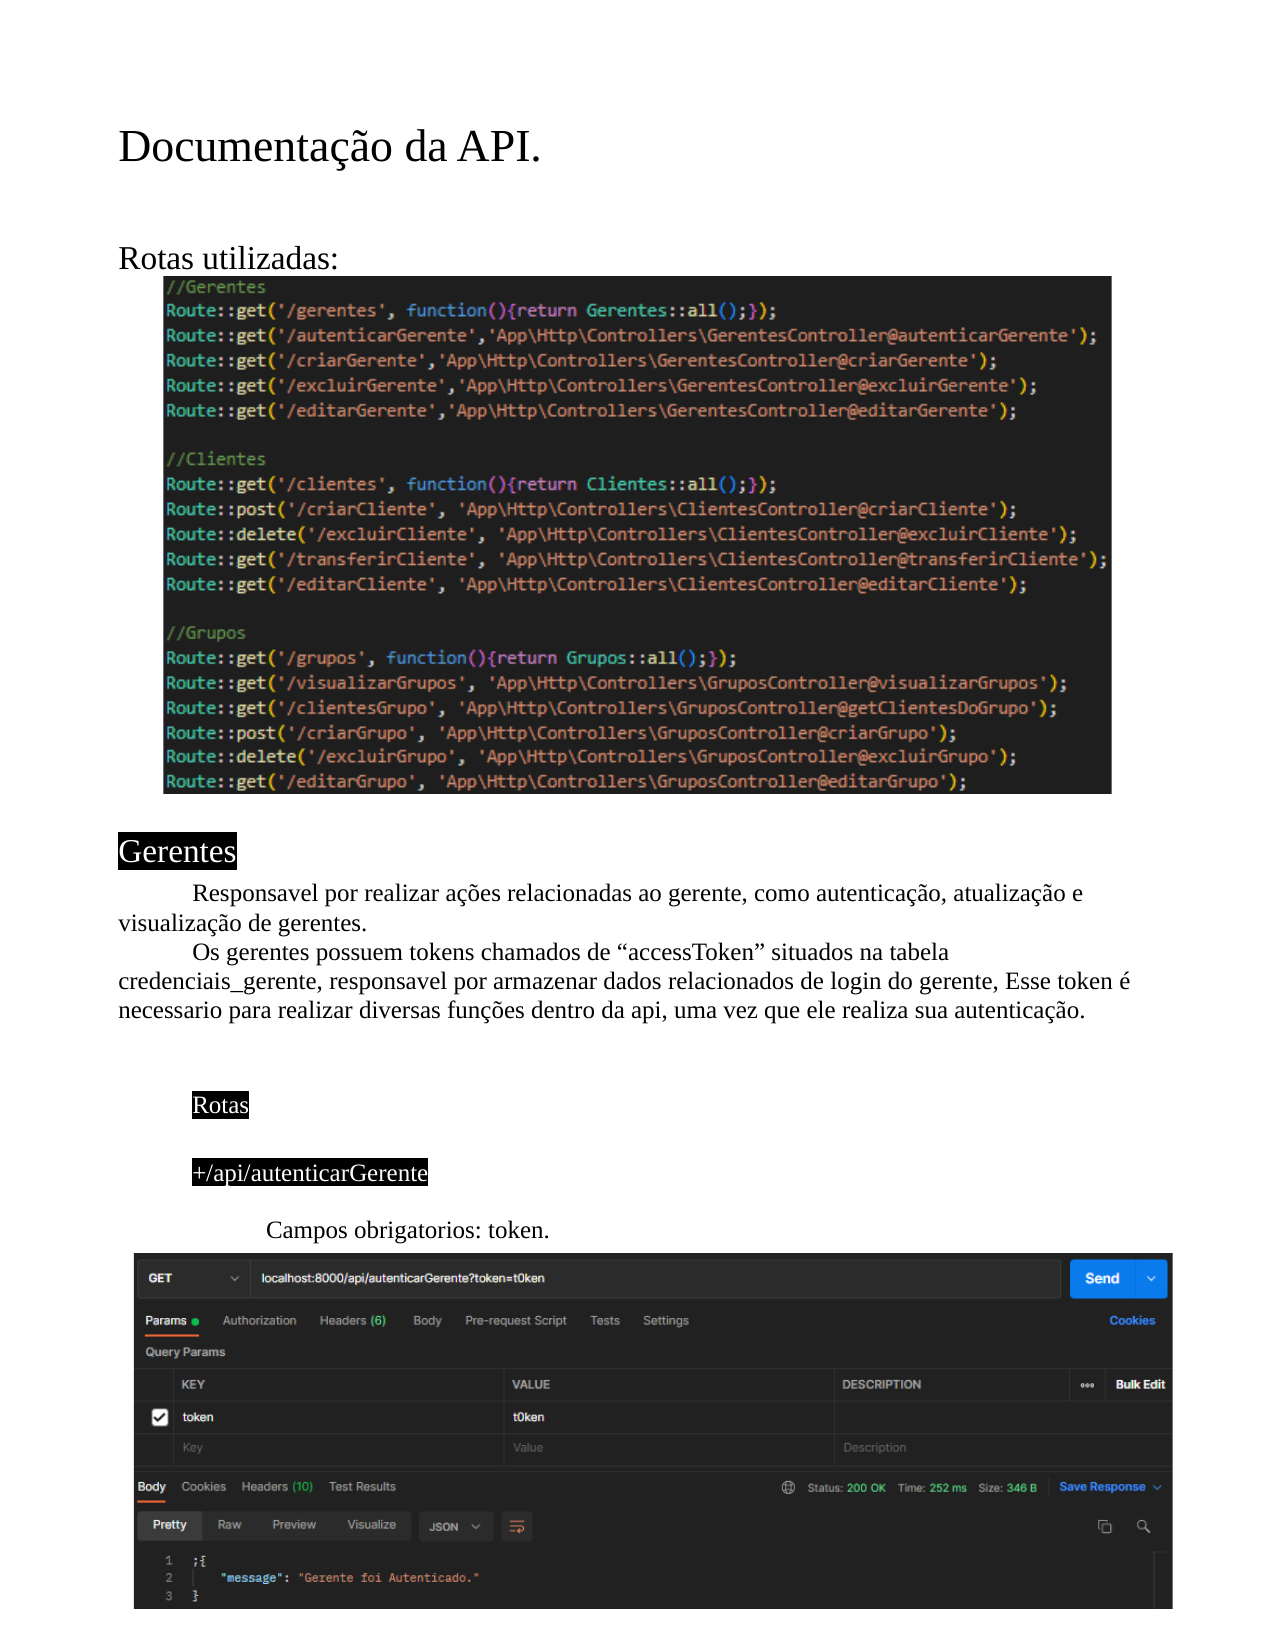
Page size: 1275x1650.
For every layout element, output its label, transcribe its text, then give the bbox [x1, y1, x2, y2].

text Rotas utilizadas: [118, 238, 1157, 276]
picture [133, 1253, 1173, 1609]
text +/api/autenticarGerente [118, 1158, 1157, 1186]
text Responsavel por realizar ações relacionadas ao gerente, como autenticação, atualização e visualização de gerentes. [118, 870, 1157, 937]
picture [163, 276, 1112, 794]
text Documentação da API. [118, 118, 1157, 171]
text Gerentes [118, 832, 1157, 870]
text Os gerentes possuem tokens chamados de “accessToken” situados na tabela credenciais_gerente, responsavel por armazenar dados relacionados de login do gerente, Esse token é necessario para realizar diversas funções dentro da api, uma vez que ele realiza sua autenticação. [118, 937, 1157, 1023]
text Rotas [118, 1091, 1157, 1119]
text Campos obrigatorios: token. [118, 1215, 1157, 1244]
